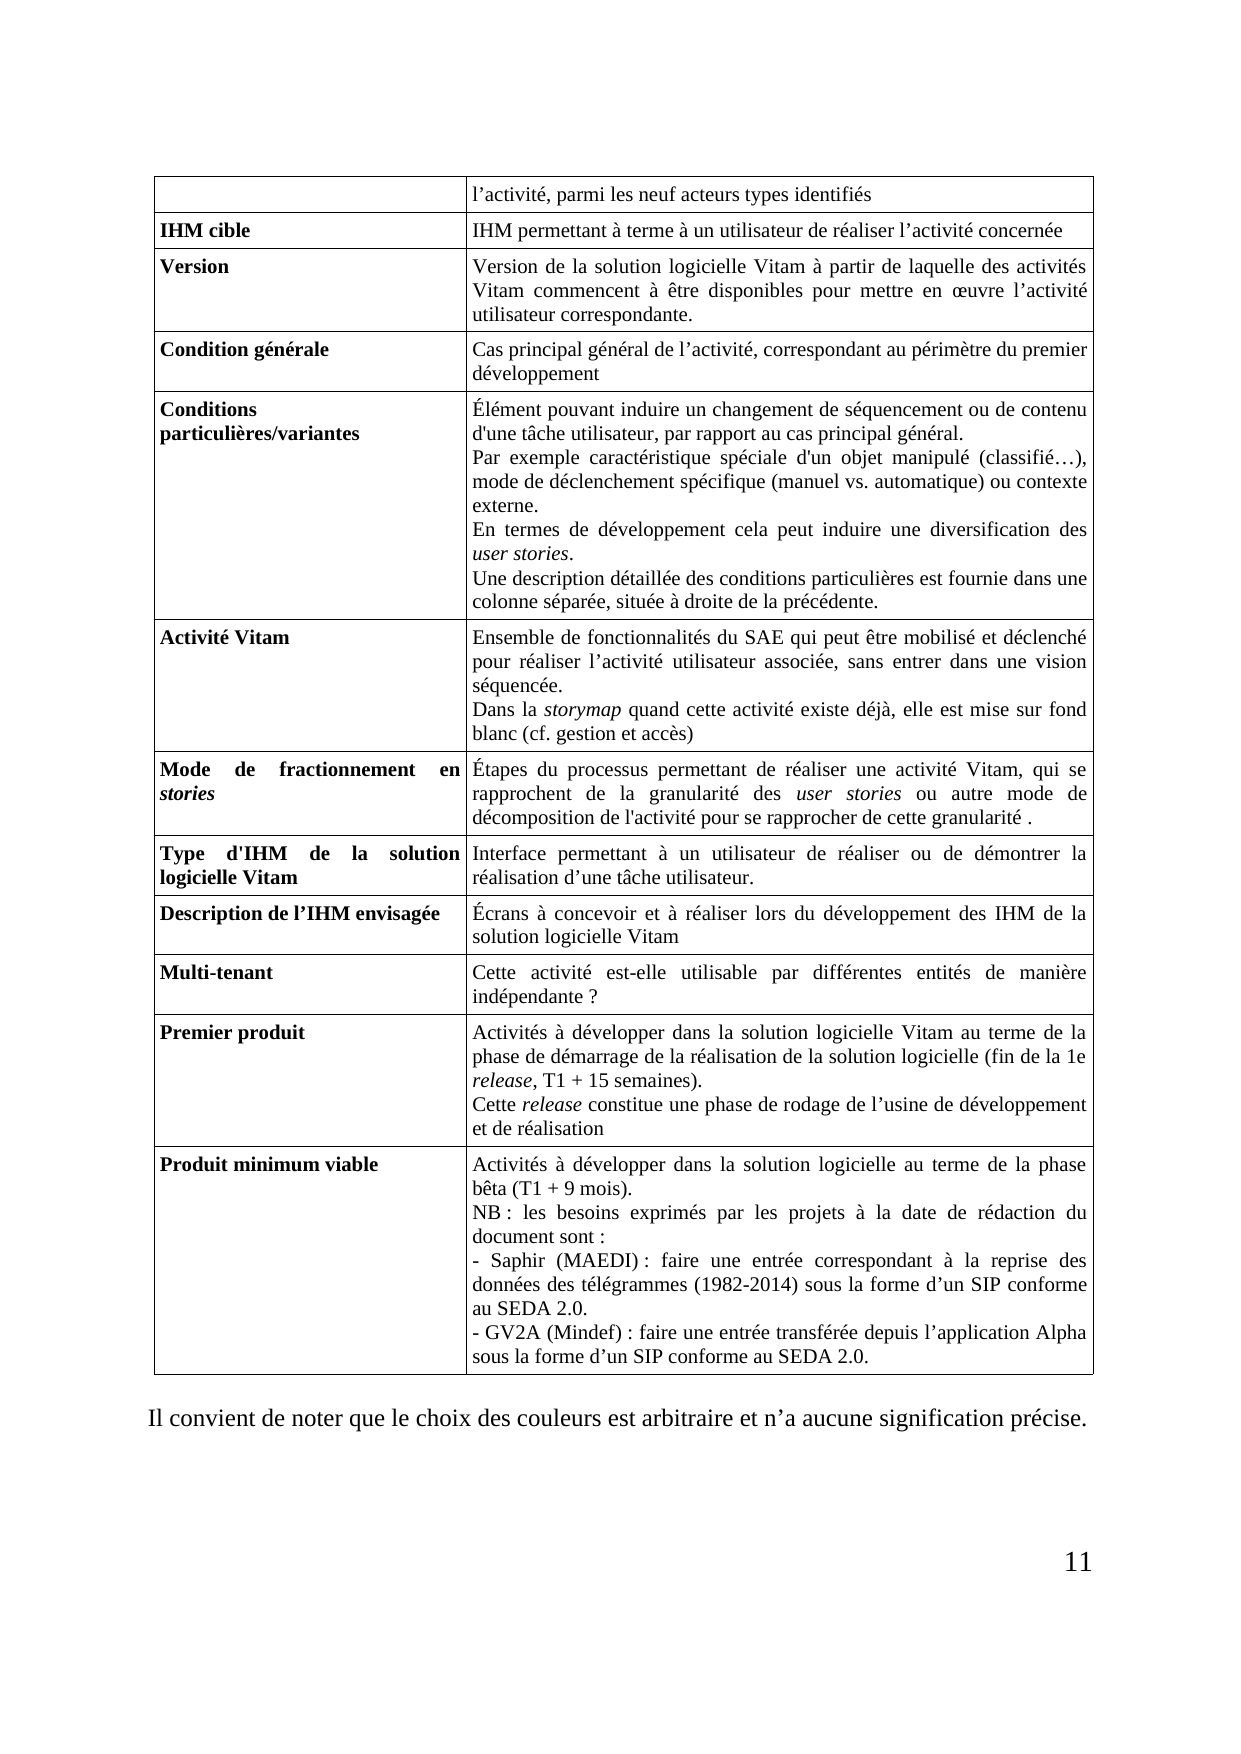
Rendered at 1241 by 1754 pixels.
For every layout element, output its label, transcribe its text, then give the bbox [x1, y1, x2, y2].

table_cell Version de la solution logicielle Vitam à partir de laquelle des activités Vitam commencent à être disponibles pour mettre en œuvre l’activité utilisateur correspondante. [467, 249, 1093, 331]
table_cell Multi-tenant [155, 955, 466, 1014]
table_cell Écrans à concevoir et à réaliser lors du développement des IHM de la solution logicielle Vitam [467, 896, 1093, 954]
text Il convient de noter que le choix des couleurs est arbitraire et n’a aucune signification précise. [148, 1403, 1092, 1432]
table_cell Produit minimum viable [155, 1147, 466, 1374]
table_cell Ensemble de fonctionnalités du SAE qui peut être mobilisé et déclenché pour réaliser l’activité utilisateur associée, sans entrer dans une vision séquencée. Dans la storymap quand cette activité existe déjà, elle est mise sur fond blanc (cf. gestion et accès) [467, 620, 1093, 751]
table_cell Conditions particulières/variantes [155, 392, 466, 619]
table_cell Type d'IHM de la solution logicielle Vitam [155, 836, 466, 894]
table_cell Description de l’IHM envisagée [155, 896, 466, 954]
table_cell Version [155, 249, 466, 331]
table_cell Cas principal général de l’activité, correspondant au périmètre du premier développement [467, 332, 1093, 391]
table_cell Interface permettant à un utilisateur de réaliser ou de démontrer la réalisation d’une tâche utilisateur. [467, 836, 1093, 894]
table_cell Premier produit [155, 1015, 466, 1146]
table_cell Activités à développer dans la solution logicielle au terme de la phase bêta (T1 + 9 mois). NB : les besoins exprimés par les projets à la date de rédaction du document sont : - Saphir (MAEDI) : faire une entrée correspondant à la reprise des données des télégrammes (1982-2014) sous la forme d’un SIP conforme au SEDA 2.0. - GV2A (Mindef) : faire une entrée transférée depuis l’application Alpha sous la forme d’un SIP conforme au SEDA 2.0. [467, 1147, 1093, 1374]
table_cell Mode de fractionnement en stories [155, 752, 466, 835]
table_cell Activités à développer dans la solution logicielle Vitam au terme de la phase de démarrage de la réalisation de la solution logicielle (fin de la 1e release, T1 + 15 semaines). Cette release constitue une phase de rodage de l’usine de développement et de réalisation [467, 1015, 1093, 1146]
table_cell Élément pouvant induire un changement de séquencement ou de contenu d'une tâche utilisateur, par rapport au cas principal général. Par exemple caractéristique spéciale d'un objet manipulé (classifié…), mode de déclenchement spécifique (manuel vs. automatique) ou contexte externe. En termes de développement cela peut induire une diversification des user stories. Une description détaillée des conditions particulières est fournie dans une colonne séparée, située à droite de la précédente. [467, 392, 1093, 619]
table_cell IHM permettant à terme à un utilisateur de réaliser l’activité concernée [467, 213, 1093, 248]
table_cell IHM cible [155, 213, 466, 248]
table_cell Condition générale [155, 332, 466, 391]
table_cell [155, 177, 466, 212]
table_cell Étapes du processus permettant de réaliser une activité Vitam, qui se rapprochent de la granularité des user stories ou autre mode de décomposition de l'activité pour se rapprocher de cette granularité . [467, 752, 1093, 835]
table_cell l’activité, parmi les neuf acteurs types identifiés [467, 177, 1093, 212]
table_cell Cette activité est-elle utilisable par différentes entités de manière indépendante ? [467, 955, 1093, 1014]
table_cell Activité Vitam [155, 620, 466, 751]
